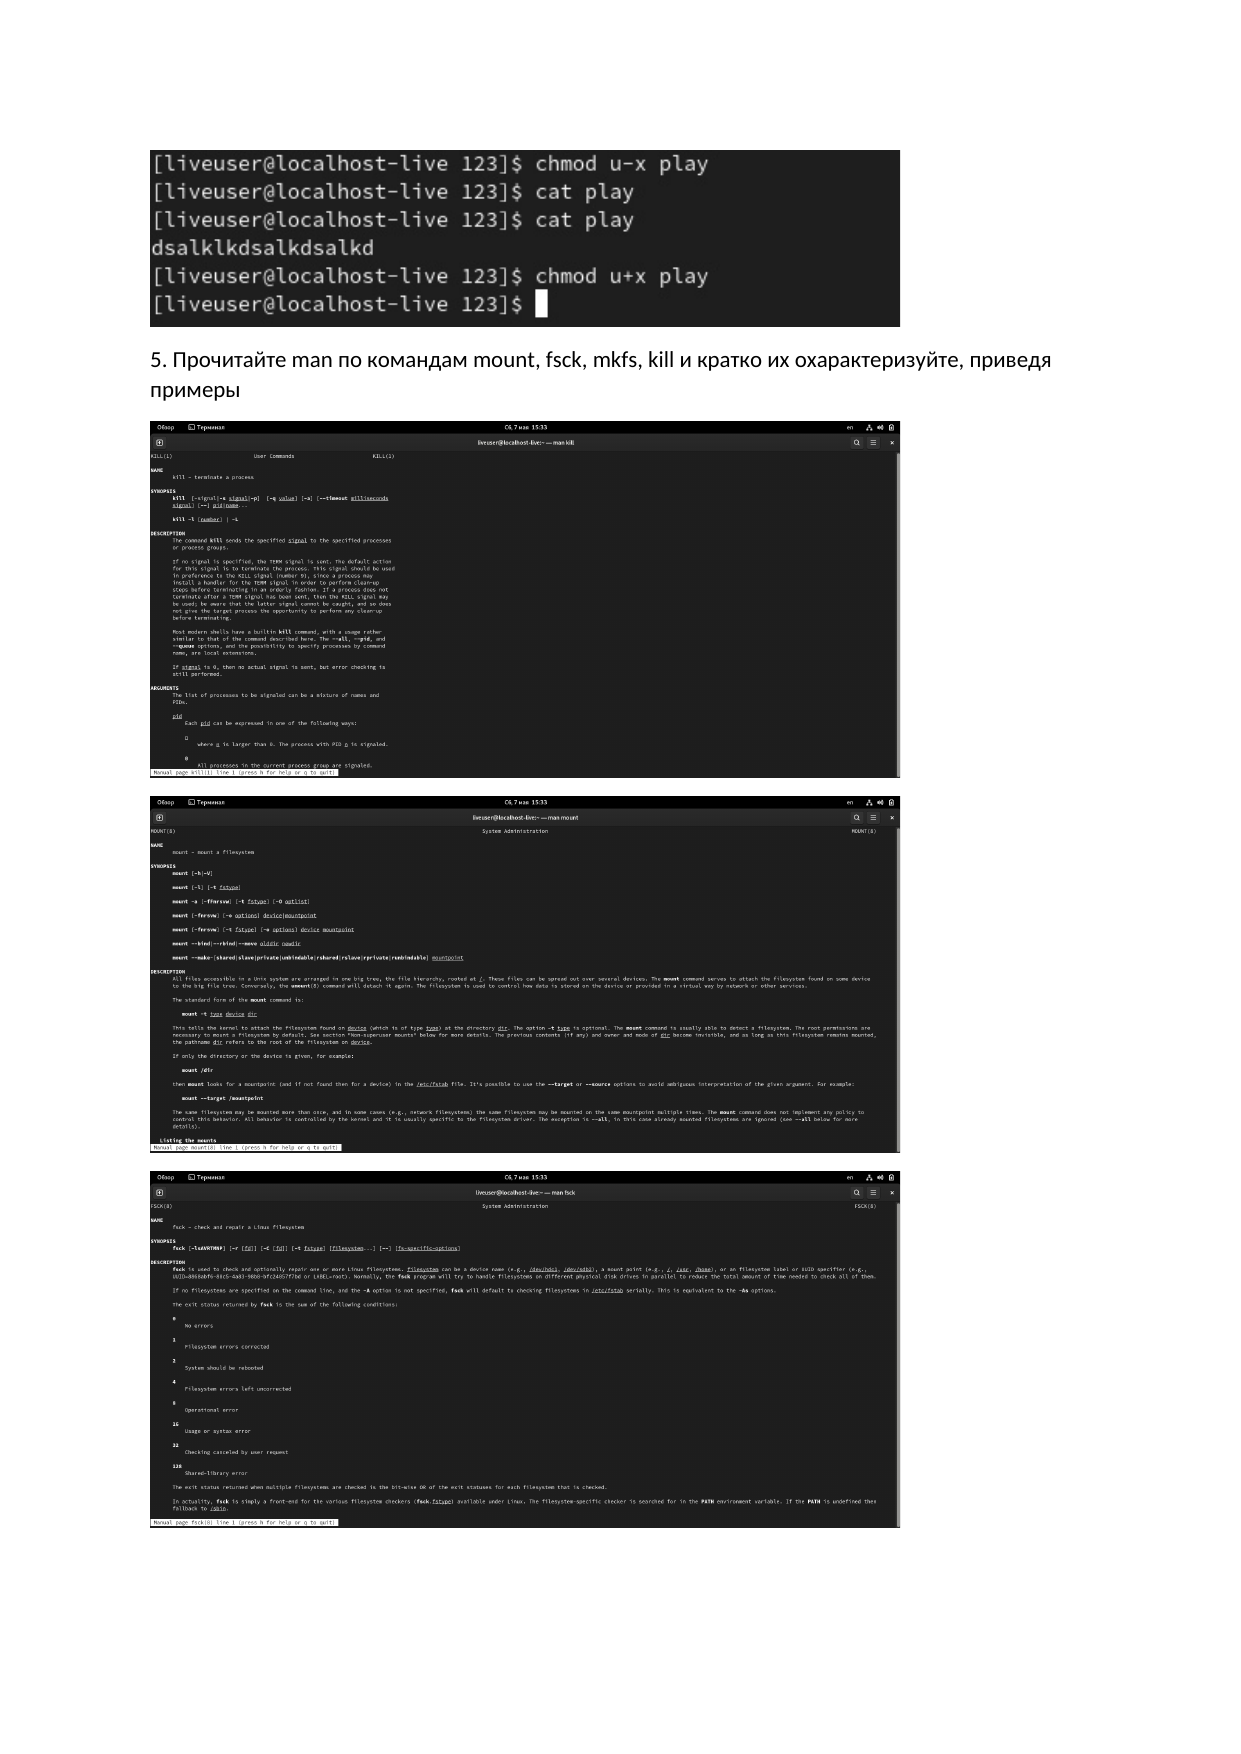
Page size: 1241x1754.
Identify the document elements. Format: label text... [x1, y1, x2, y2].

text 5. Прочитайте man по командам mount, fsck, mkfs, kill и кратко их охарактеризуйте, приведя примеры [150, 345, 1090, 403]
